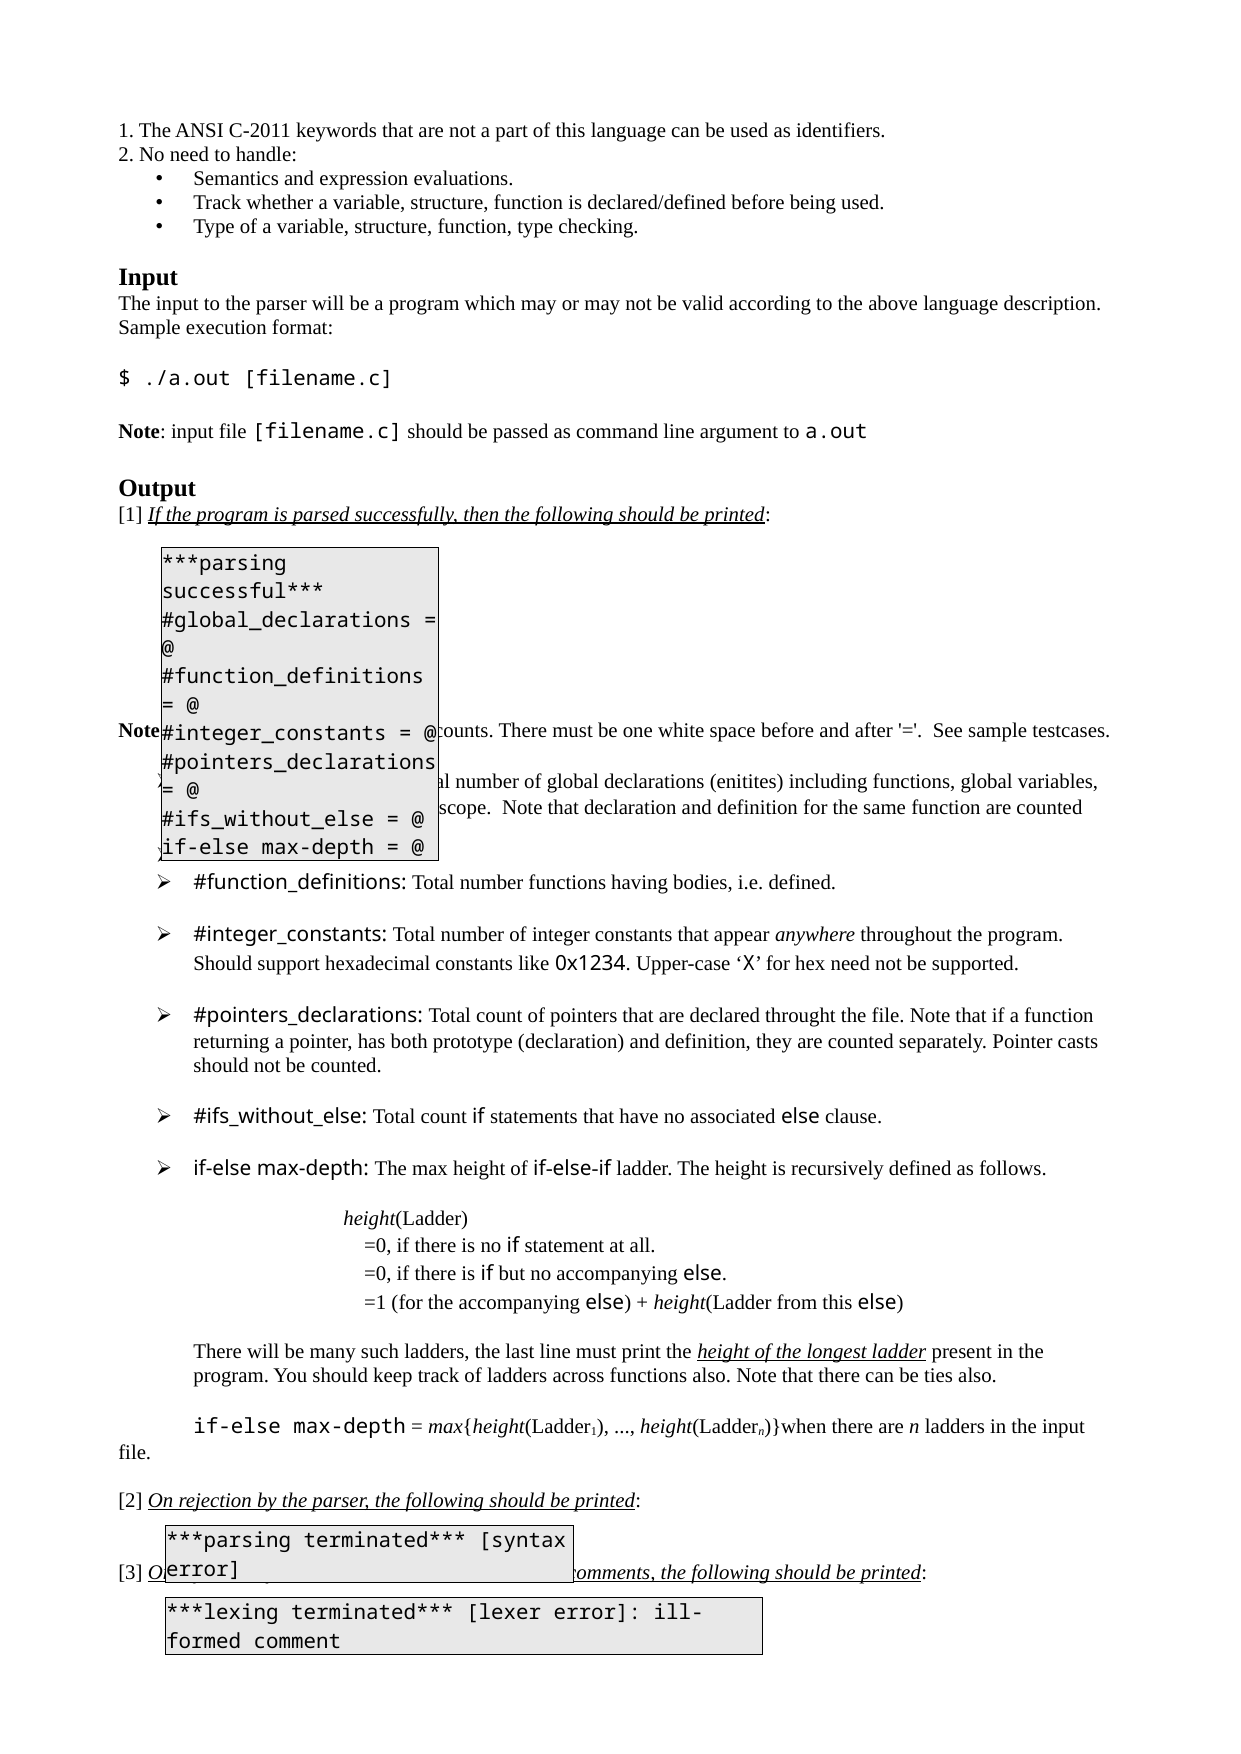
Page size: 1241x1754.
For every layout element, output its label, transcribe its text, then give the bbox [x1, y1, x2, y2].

list if-else max-depth: The max height of if-else-if ladder. The height is recursively defined as follows. [156, 1153, 1122, 1182]
list #integer_constants: Total number of integer constants that appear anywhere throughout the program. Should support hexadecimal constants like 0x1234. Upper-case ‘X’ for hex need not be supported. [156, 919, 1122, 976]
list #ifs_without_else: Total count if statements that have no associated else clause. [156, 1101, 1122, 1129]
text $ ./a.out [filename.c] [118, 363, 1122, 392]
list Semantics and expression evaluations. [156, 166, 1122, 190]
text The input to the parser will be a program which may or may not be valid according to the above language description. [118, 291, 1122, 315]
text 1. The ANSI C-2011 keywords that are not a part of this language can be used as identifiers. [118, 118, 1122, 142]
text =1 (for the accompanying else) + height(Ladder from this else) [118, 1287, 1122, 1315]
text if-else max-depth = max{height(Ladder1), ..., height(Laddern)}when there are n ladders in the input file. [118, 1412, 1122, 1464]
text Output [118, 473, 1122, 502]
text Note: Replace @ with corresponding counts. There must be one white space before and after '='. See sample testcases. [439, 718, 1122, 742]
text [3] On rejection by the lexer when there are unclosed comments, the following should be printed: [118, 1560, 1122, 1584]
text 2. No need to handle: [118, 142, 1122, 166]
text Note: input file [filename.c] should be passed as command line argument to a.out [118, 416, 1122, 444]
text Input [118, 262, 1122, 291]
text =0, if there is if but no accompanying else. [118, 1258, 1122, 1287]
text =0, if there is no if statement at all. [118, 1230, 1122, 1258]
text Sample execution format: [118, 315, 1122, 339]
list #pointers_declarations: Total count of pointers that are declared throught the file. Note that if a function returning a pointer, has both prototype (declaration) and definition, they are counted separately. Pointer casts should not be counted. [156, 1000, 1122, 1077]
list Type of a variable, structure, function, type checking. [156, 214, 1122, 238]
text There will be many such ladders, the last line must print the height of the longest ladder present in the program. You should keep track of ladders across functions also. Note that there can be ties also. [118, 1339, 1122, 1387]
list #function_definitions: Total number functions having bodies, i.e. defined. [156, 867, 1122, 895]
text [2] On rejection by the parser, the following should be printed: [118, 1488, 1122, 1512]
list #global_declarations: Total number of global declarations (enitites) including functions, global variables, extern variables at the global scope. Note that declaration and definition for the same function are counted separately. [439, 766, 1122, 843]
list Track whether a variable, structure, function is declared/defined before being used. [156, 190, 1122, 214]
text [1] If the program is parsed successfully, then the following should be printed: [118, 502, 1122, 526]
text height(Ladder) [118, 1206, 1122, 1230]
